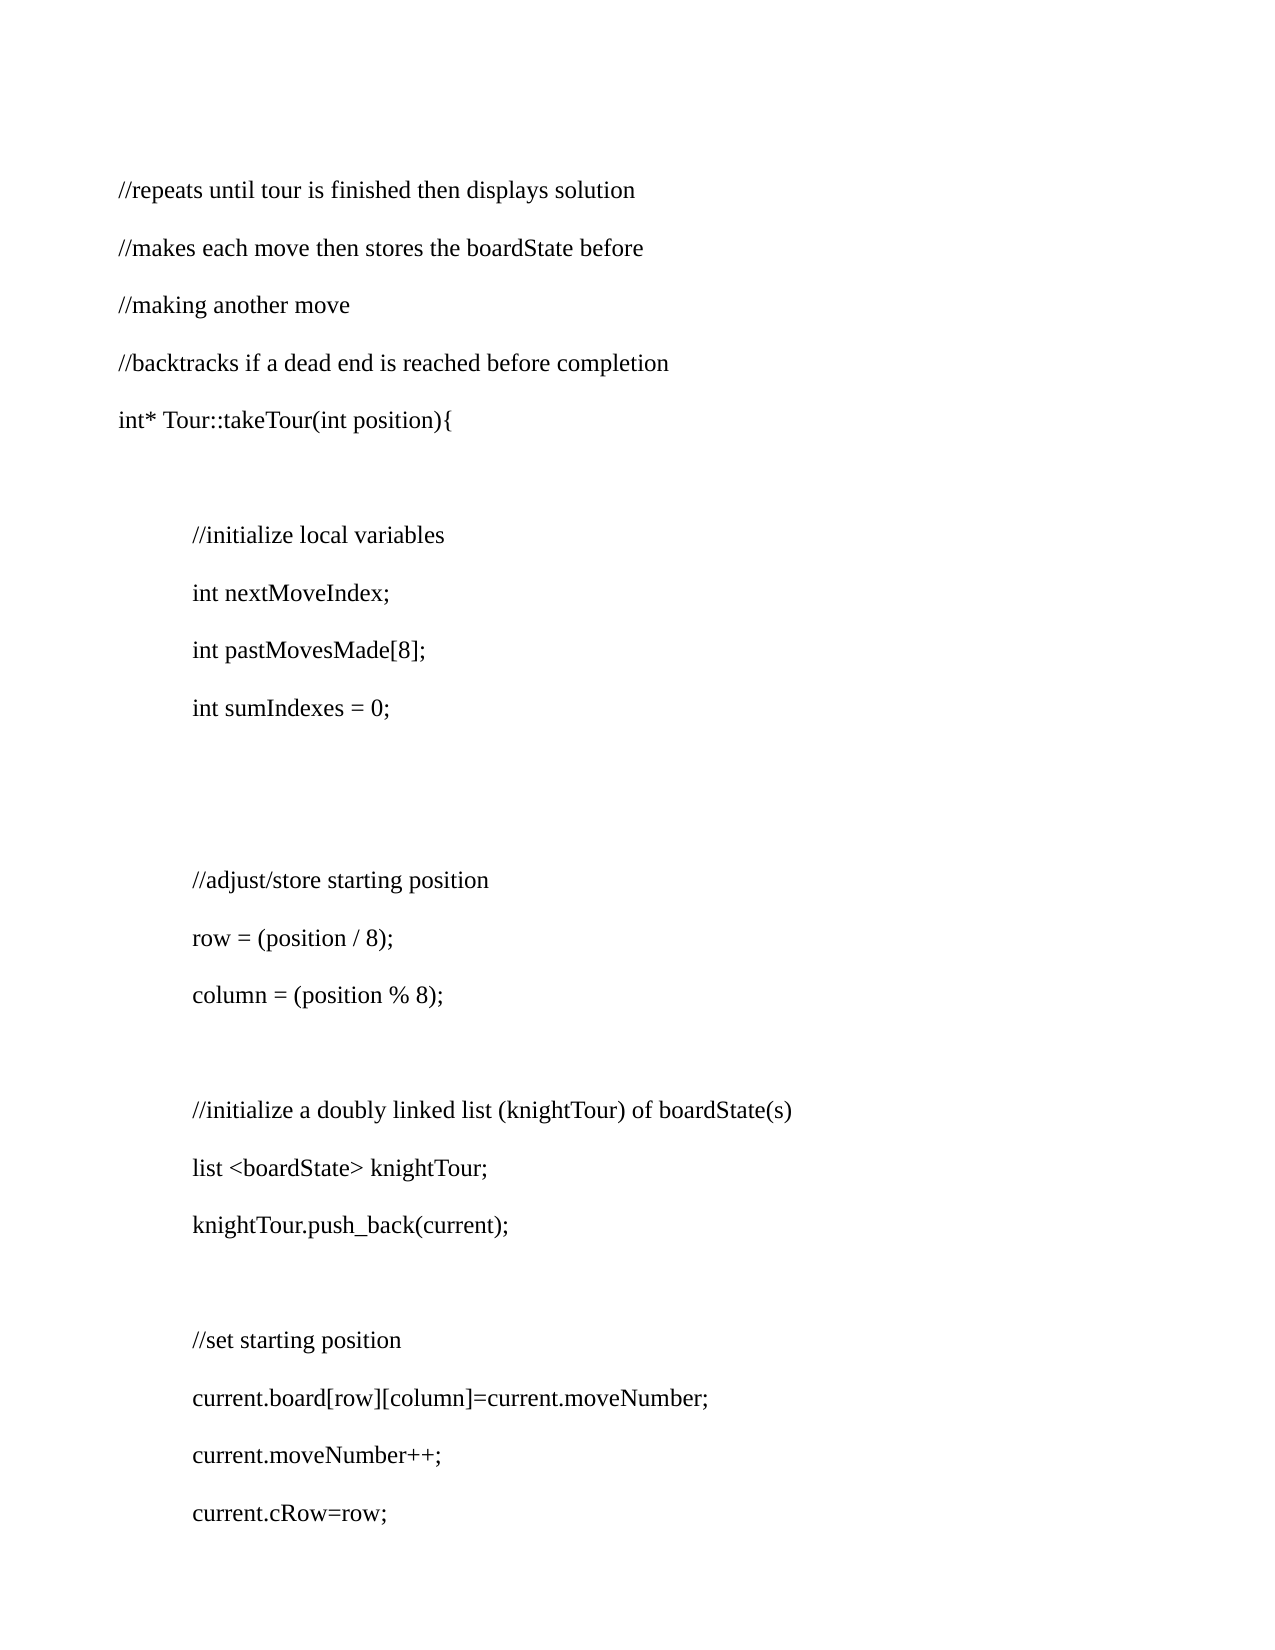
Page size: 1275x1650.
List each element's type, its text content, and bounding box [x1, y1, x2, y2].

text list <boardState> knightTour; [118, 1153, 1157, 1182]
text //set starting position [118, 1326, 1157, 1354]
text //makes each move then stores the boardState before [118, 233, 1157, 262]
text current.cRow=row; [118, 1498, 1157, 1527]
text //adjust/store starting position [118, 866, 1157, 894]
text //repeats until tour is finished then displays solution [118, 176, 1157, 204]
text int* Tour::takeTour(int position){ [118, 406, 1157, 434]
text int sumIndexes = 0; [118, 693, 1157, 722]
text row = (position / 8); [118, 923, 1157, 952]
text int nextMoveIndex; [118, 578, 1157, 607]
text column = (position % 8); [118, 981, 1157, 1009]
text current.moveNumber++; [118, 1441, 1157, 1469]
text //backtracks if a dead end is reached before completion [118, 348, 1157, 377]
text //initialize a doubly linked list (knightTour) of boardState(s) [118, 1096, 1157, 1124]
text int pastMovesMade[8]; [118, 636, 1157, 664]
text current.board[row][column]=current.moveNumber; [118, 1383, 1157, 1412]
text //initialize local variables [118, 521, 1157, 549]
text //making another move [118, 291, 1157, 319]
text knightTour.push_back(current); [118, 1211, 1157, 1239]
